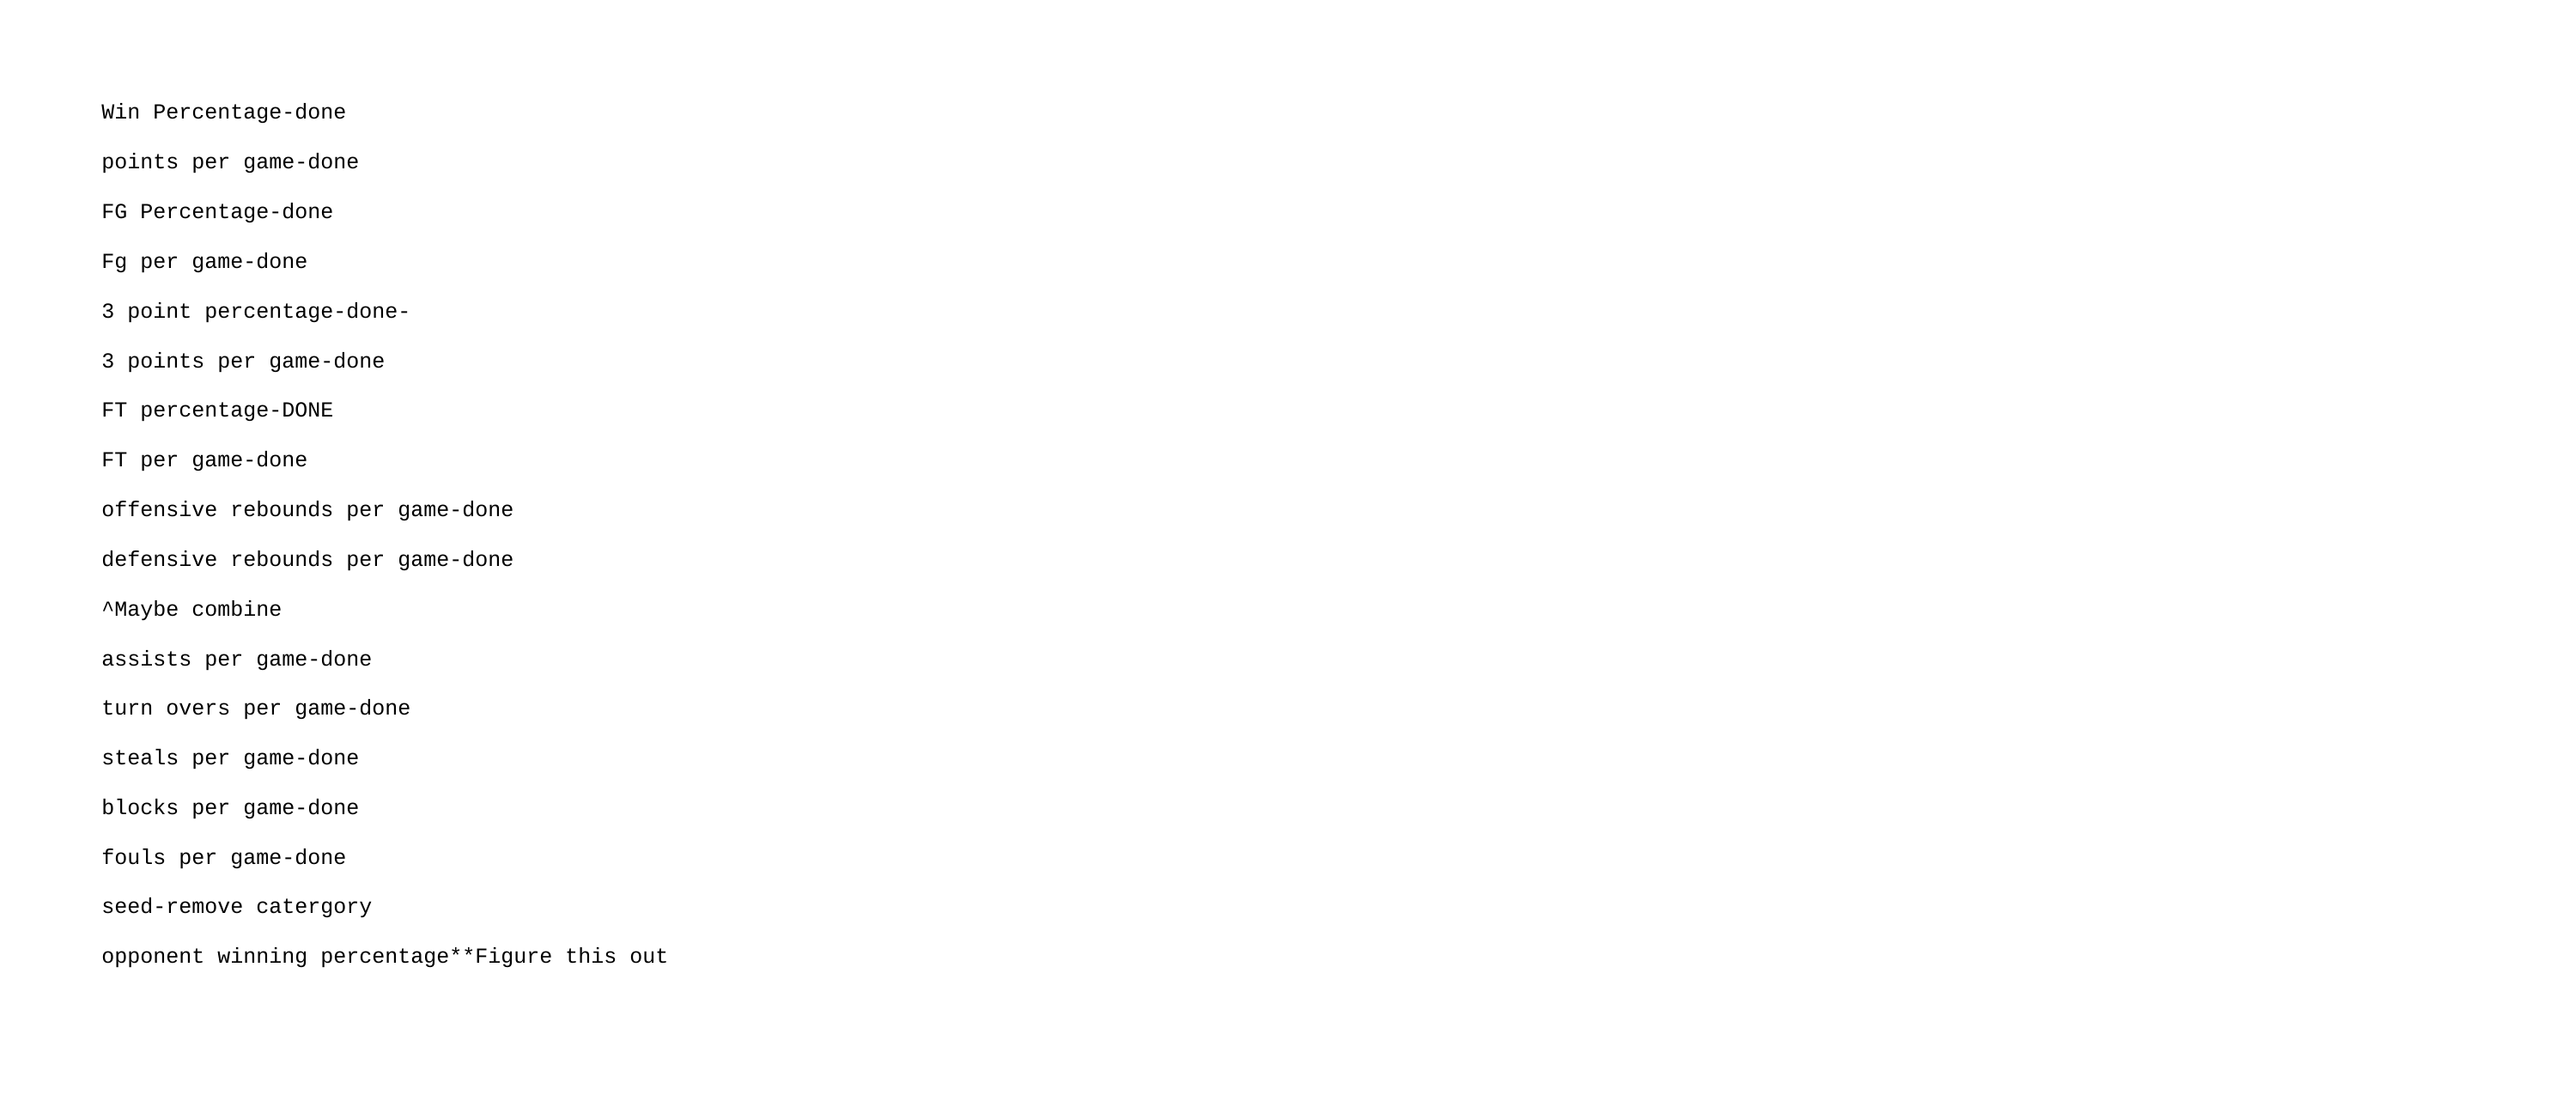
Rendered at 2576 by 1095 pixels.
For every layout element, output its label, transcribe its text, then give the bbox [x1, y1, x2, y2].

text Win Percentage-done [101, 101, 2475, 125]
text Fg per game-done [101, 251, 2475, 275]
text FT per game-done [101, 449, 2475, 473]
text ^Maybe combine [101, 598, 2475, 622]
text blocks per game-done [101, 796, 2475, 821]
text 3 points per game-done [101, 350, 2475, 374]
text seed-remove catergory [101, 896, 2475, 920]
text FG Percentage-done [101, 201, 2475, 225]
text points per game-done [101, 151, 2475, 175]
text FT percentage-DONE [101, 399, 2475, 423]
text assists per game-done [101, 648, 2475, 672]
text offensive rebounds per game-done [101, 499, 2475, 523]
text opponent winning percentage**Figure this out [101, 946, 2475, 970]
text 3 point percentage-done- [101, 300, 2475, 325]
text defensive rebounds per game-done [101, 548, 2475, 573]
text turn overs per game-done [101, 697, 2475, 721]
text steals per game-done [101, 747, 2475, 771]
text fouls per game-done [101, 846, 2475, 871]
